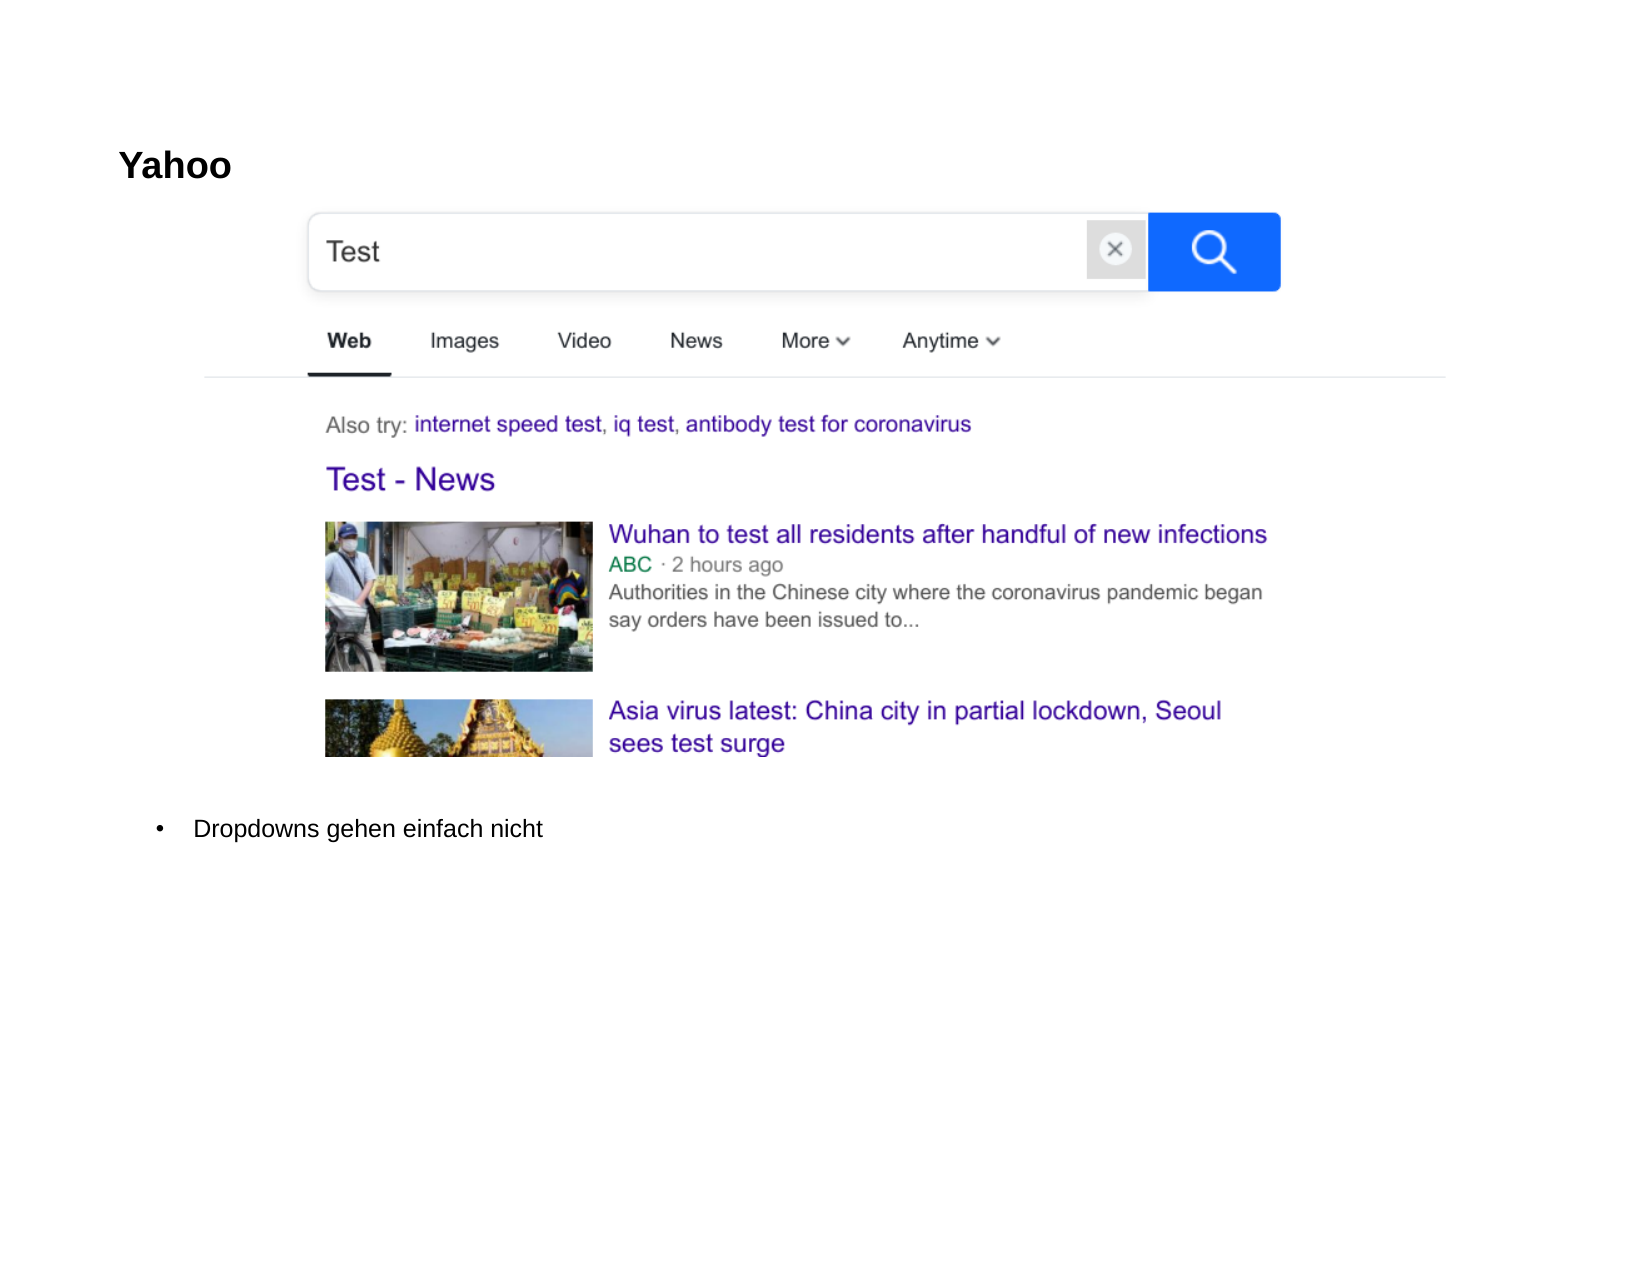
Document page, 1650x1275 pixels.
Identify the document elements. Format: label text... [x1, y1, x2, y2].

picture [204, 199, 1446, 757]
subtitle Yahoo [118, 143, 1532, 187]
list Dropdowns gehen einfach nicht [156, 814, 1532, 843]
